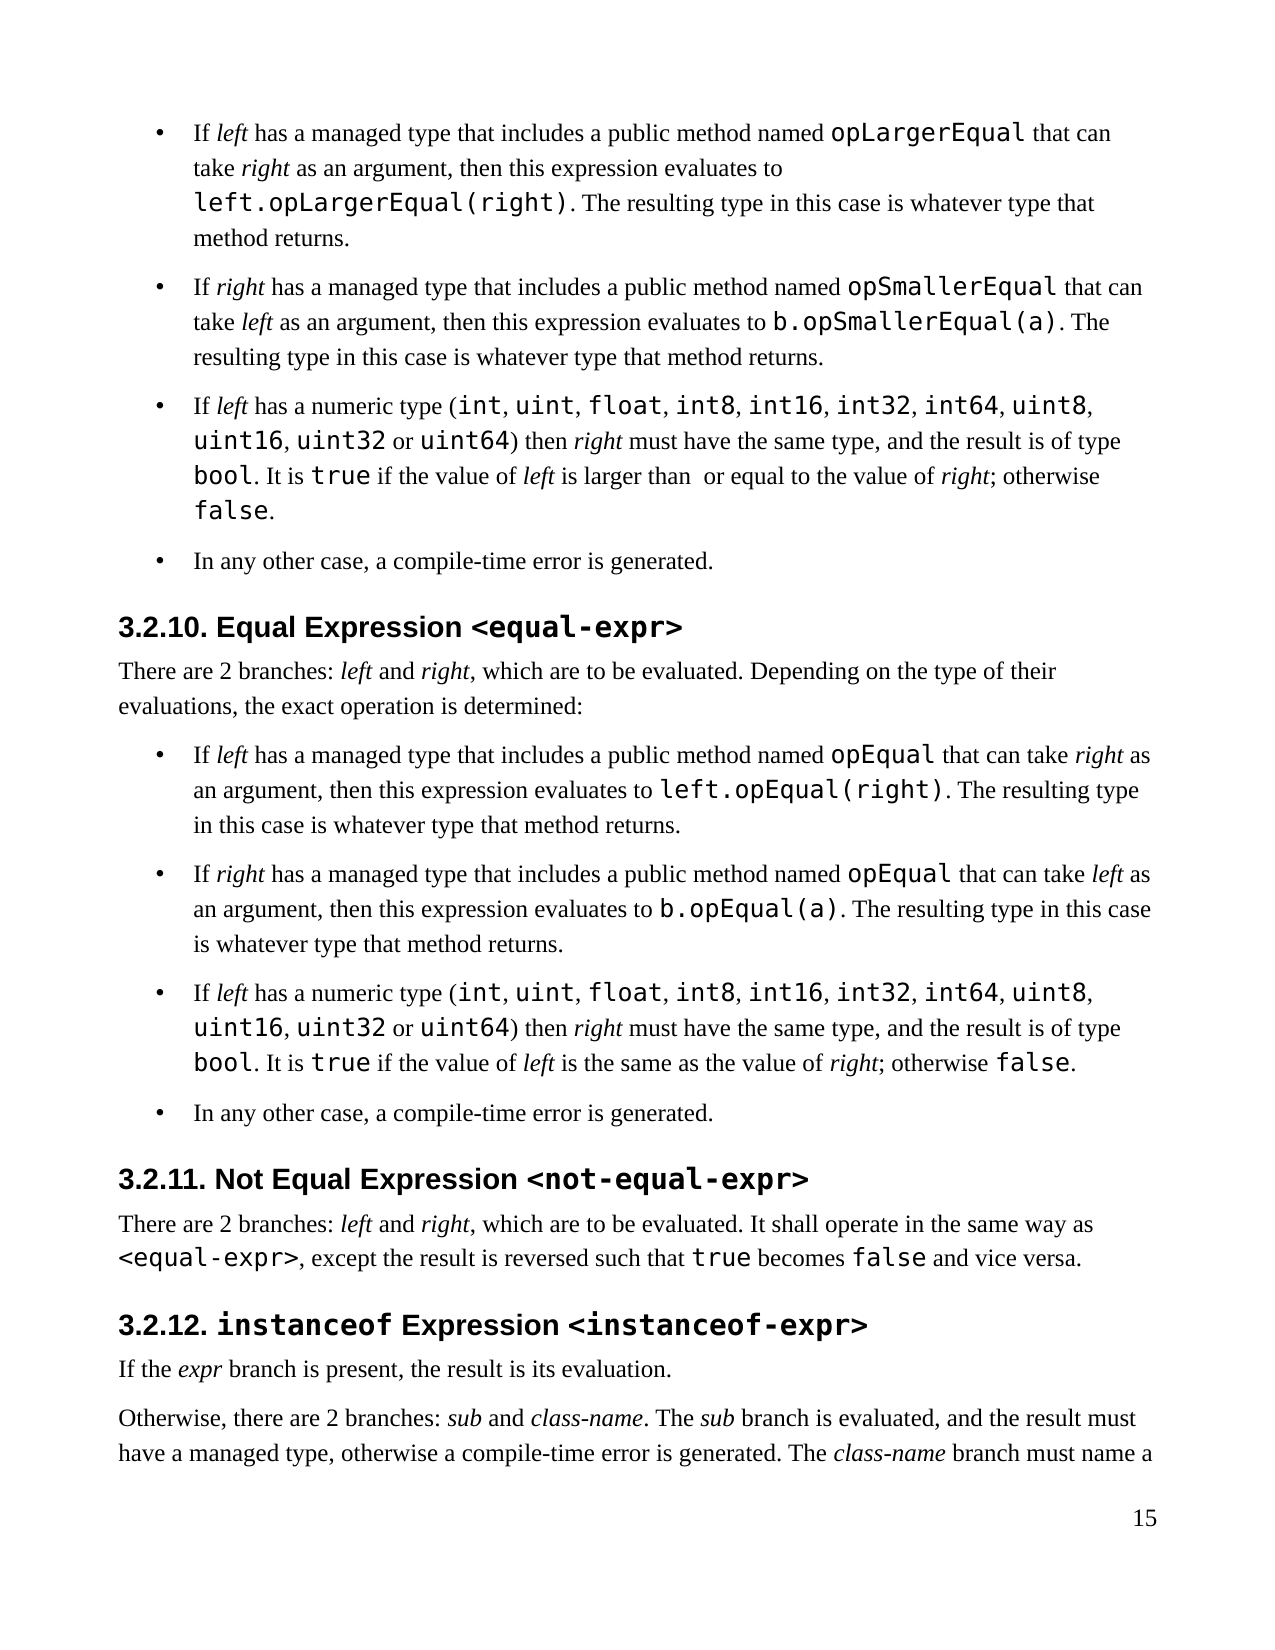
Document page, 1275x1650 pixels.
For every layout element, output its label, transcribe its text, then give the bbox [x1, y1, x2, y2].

list If left has a managed type that includes a public method named opEqual that can take right as an argument, then this expression evaluates to left.opEqual(right). The resulting type in this case is whatever type that method returns. [156, 740, 1157, 839]
text There are 2 branches: left and right, which are to be evaluated. It shall operate in the same way as <equal-expr>, except the result is reversed such that true becomes false and vice versa. [118, 1209, 1157, 1273]
list If left has a numeric type (int, uint, float, int8, int16, int32, int64, uint8, uint16, uint32 or uint64) then right must have the same type, and the result is of type bool. It is true if the value of left is the same as the value of right; otherwise false. [156, 978, 1157, 1078]
text If the expr branch is present, the result is its evaluation. [118, 1354, 1157, 1383]
list If left has a managed type that includes a public method named opLargerEqual that can take right as an argument, then this expression evaluates to left.opLargerEqual(right). The resulting type in this case is whatever type that method returns. [156, 118, 1157, 251]
list In any other case, a compile-time error is generated. [156, 1098, 1157, 1127]
subtitle 3.2.12. instanceof Expression <instanceof-expr> [118, 1308, 1157, 1342]
list In any other case, a compile-time error is generated. [156, 546, 1157, 575]
list If right has a managed type that includes a public method named opSmallerEqual that can take left as an argument, then this expression evaluates to b.opSmallerEqual(a). The resulting type in this case is whatever type that method returns. [156, 272, 1157, 371]
subtitle 3.2.10. Equal Expression <equal-expr> [118, 609, 1157, 644]
list If left has a numeric type (int, uint, float, int8, int16, int32, int64, uint8, uint16, uint32 or uint64) then right must have the same type, and the result is of type bool. It is true if the value of left is larger than or equal to the value of right; otherwise false. [156, 391, 1157, 526]
text There are 2 branches: left and right, which are to be evaluated. Depending on the type of their evaluations, the exact operation is determined: [118, 656, 1157, 720]
list If right has a managed type that includes a public method named opEqual that can take left as an argument, then this expression evaluates to b.opEqual(a). The resulting type in this case is whatever type that method returns. [156, 859, 1157, 958]
subtitle 3.2.11. Not Equal Expression <not-equal-expr> [118, 1162, 1157, 1196]
text Otherwise, there are 2 branches: sub and class-name. The sub branch is evaluated, and the result must have a managed type, otherwise a compile-time error is generated. The class-name branch must name a [118, 1403, 1157, 1467]
